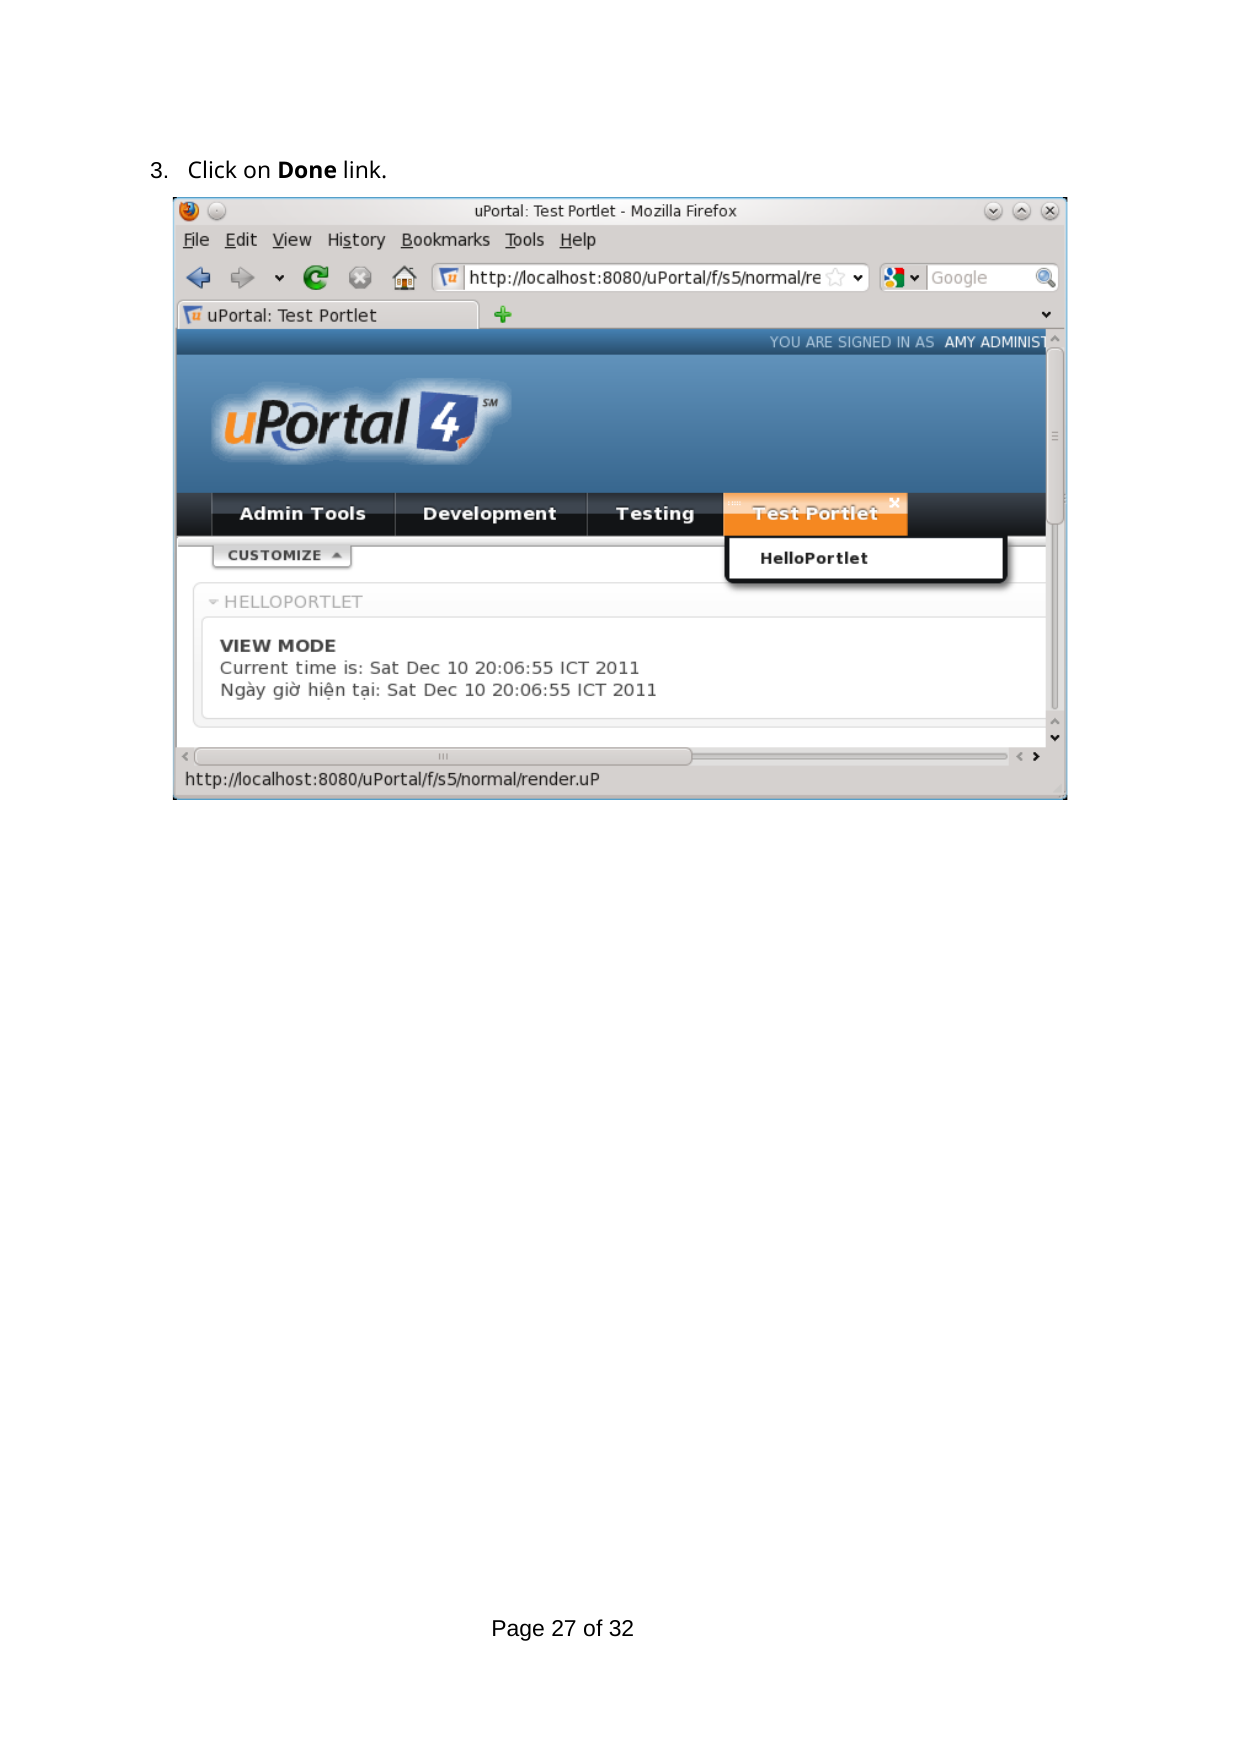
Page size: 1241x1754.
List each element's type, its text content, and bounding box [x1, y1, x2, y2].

picture [172, 197, 1068, 800]
subtitle Click on Done link. [150, 154, 1128, 185]
